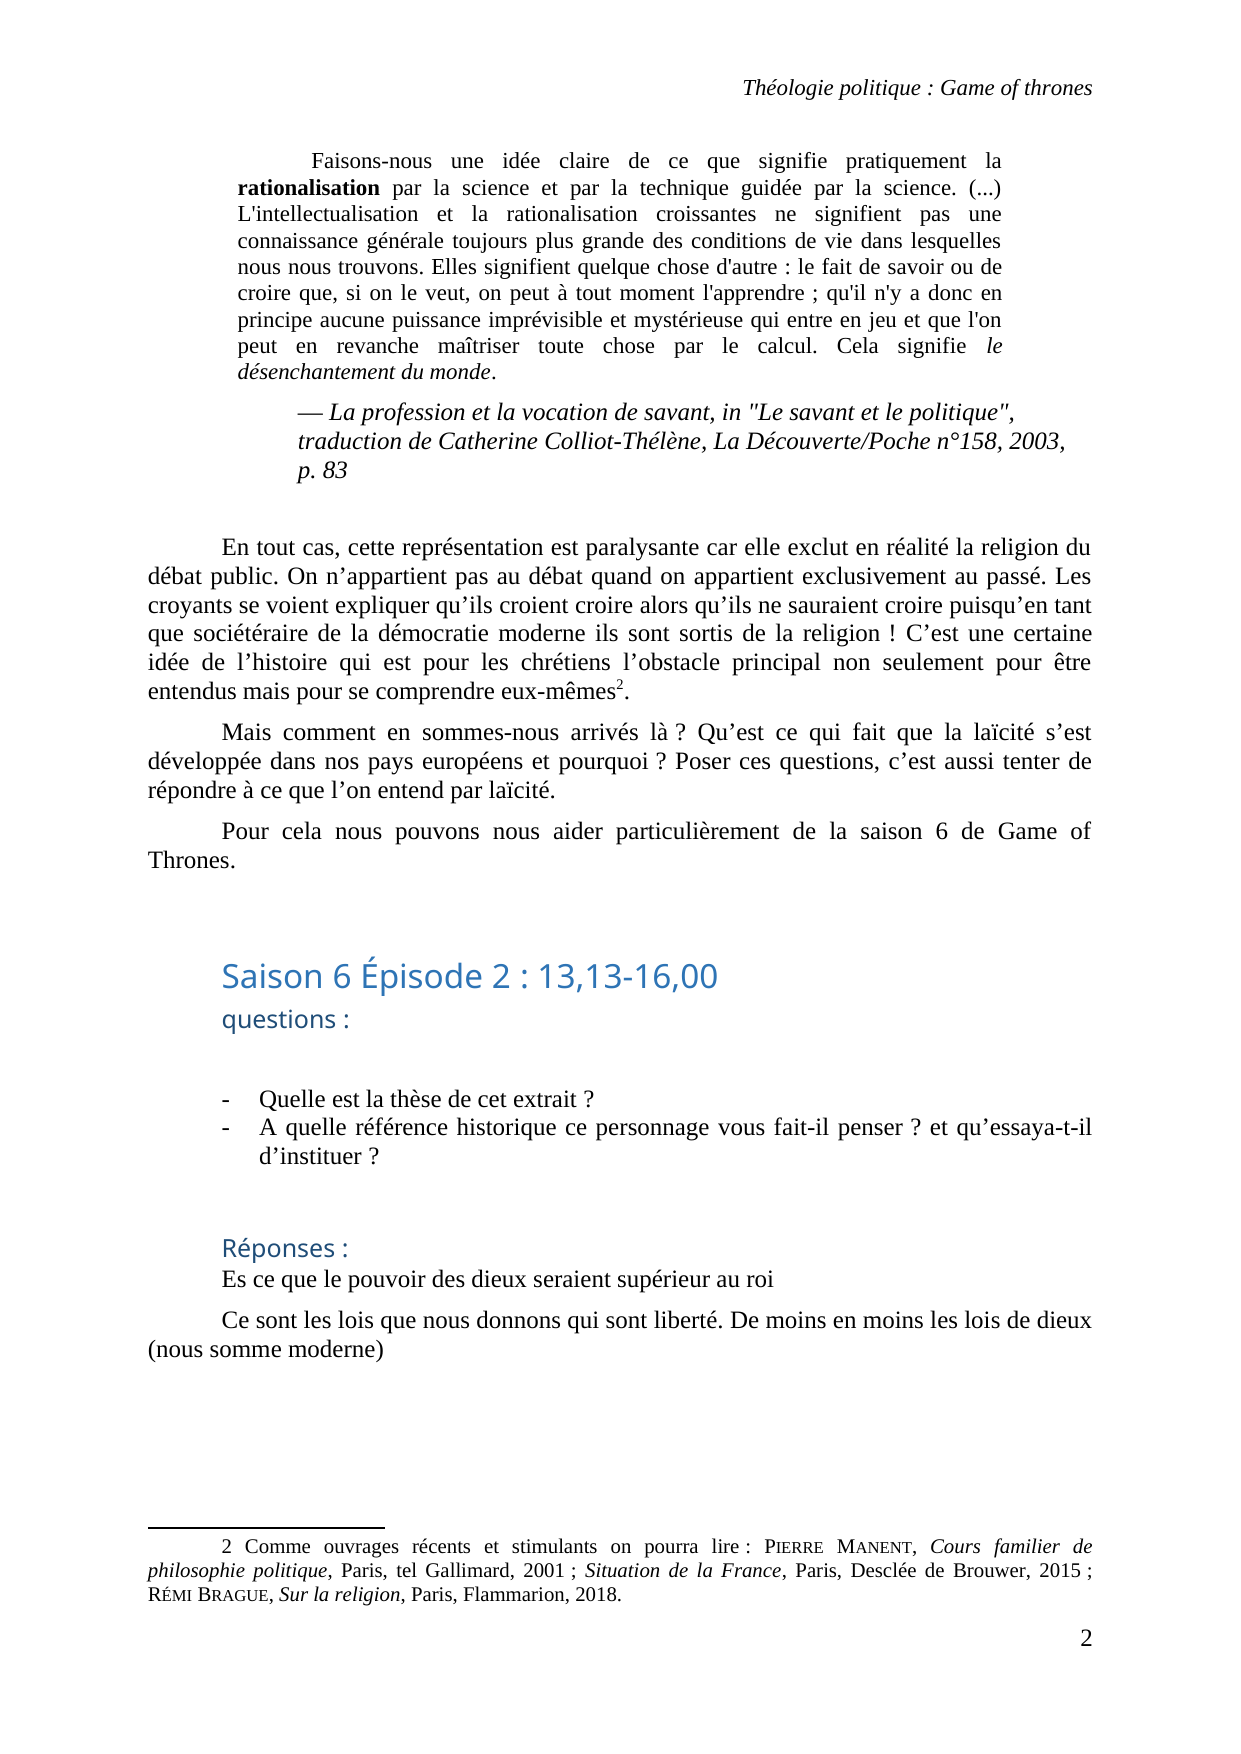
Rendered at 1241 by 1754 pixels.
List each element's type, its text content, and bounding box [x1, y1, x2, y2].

text Es ce que le pouvoir des dieux seraient supérieur au roi [148, 1264, 1093, 1293]
list A quelle référence historique ce personnage vous fait-il penser ? et qu’essaya-t-il d’instituer ? [221, 1112, 1093, 1170]
subtitle Saison 6 Épisode 2 : 13,13-16,00 [148, 952, 1093, 998]
subtitle Réponses : [148, 1230, 1093, 1264]
text Mais comment en sommes-nous arrivés là ? Qu’est ce qui fait que la laïcité s’est développée dans nos pays européens et pourquoi ? Poser ces questions, c’est aussi tenter de répondre à ce que l’on entend par laïcité. [148, 717, 1093, 803]
text Ce sont les lois que nous donnons qui sont liberté. De moins en moins les lois de dieux (nous somme moderne) [148, 1306, 1093, 1363]
text En tout cas, cette représentation est paralysante car elle exclut en réalité la religion du débat public. On n’appartient pas au débat quand on appartient exclusivement au passé. Les croyants se voient expliquer qu’ils croient croire alors qu’ils ne sauraient croire puisqu’en tant que sociétéraire de la démocratie moderne ils sont sortis de la religion ! C’est une certaine idée de l’histoire qui est pour les chrétiens l’obstacle principal non seulement pour être entendus mais pour se comprendre eux-mêmes. [148, 532, 1093, 705]
text Faisons-nous une idée claire de ce que signifie pratiquement la rationalisation par la science et par la technique guidée par la science. (...) L'intellectualisation et la rationalisation croissantes ne signifient pas une connaissance générale toujours plus grande des conditions de vie dans lesquelles nous nous trouvons. Elles signifient quelque chose d'autre : le fait de savoir ou de croire que, si on le veut, on peut à tout moment l'apprendre ; qu'il n'y a donc en principe aucune puissance imprévisible et mystérieuse qui entre en jeu et que l'on peut en revanche maîtriser toute chose par le calcul. Cela signifie le désenchantement du monde. [237, 148, 1003, 385]
text Comme ouvrages récents et stimulants on pourra lire : Pierre Manent, Cours familier de philosophie politique, Paris, tel Gallimard, 2001 ; Situation de la France, Paris, Desclée de Brouwer, 2015 ; Rémi Brague, Sur la religion, Paris, Flammarion, 2018. [148, 1534, 1093, 1606]
subtitle questions : [148, 1002, 1093, 1036]
list Quelle est la thèse de cet extrait ? [221, 1084, 1093, 1112]
text Pour cela nous pouvons nous aider particulièrement de la saison 6 de Game of Thrones. [148, 816, 1093, 873]
text — La profession et la vocation de savant, in "Le savant et le politique", traduction de Catherine Colliot-Thélène, La Découverte/Poche n°158, 2003, p. 83 [298, 397, 1093, 483]
